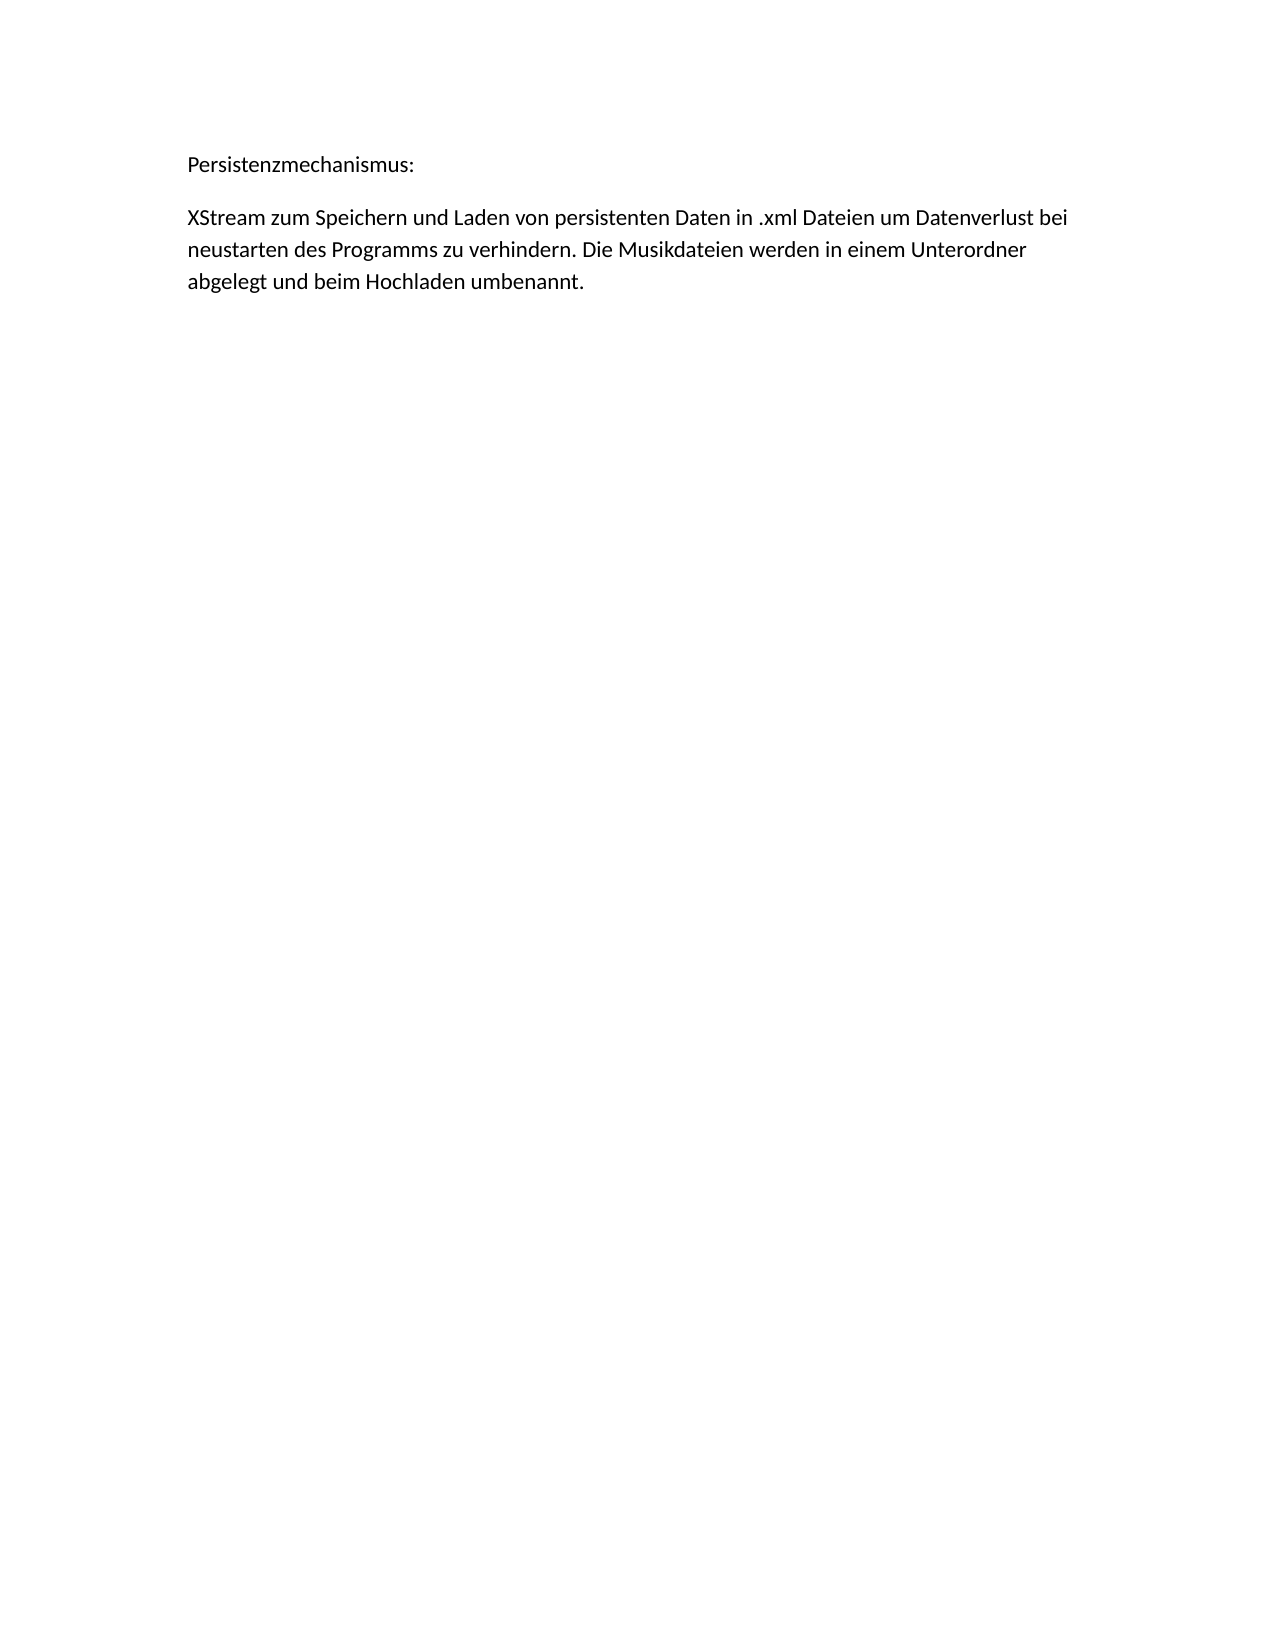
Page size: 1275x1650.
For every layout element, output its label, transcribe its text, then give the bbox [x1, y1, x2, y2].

text Persistenzmechanismus: [187, 150, 1087, 178]
text XStream zum Speichern und Laden von persistenten Daten in .xml Dateien um Datenverlust bei neustarten des Programms zu verhindern. Die Musikdateien werden in einem Unterordner abgelegt und beim Hochladen umbenannt. [187, 203, 1087, 295]
